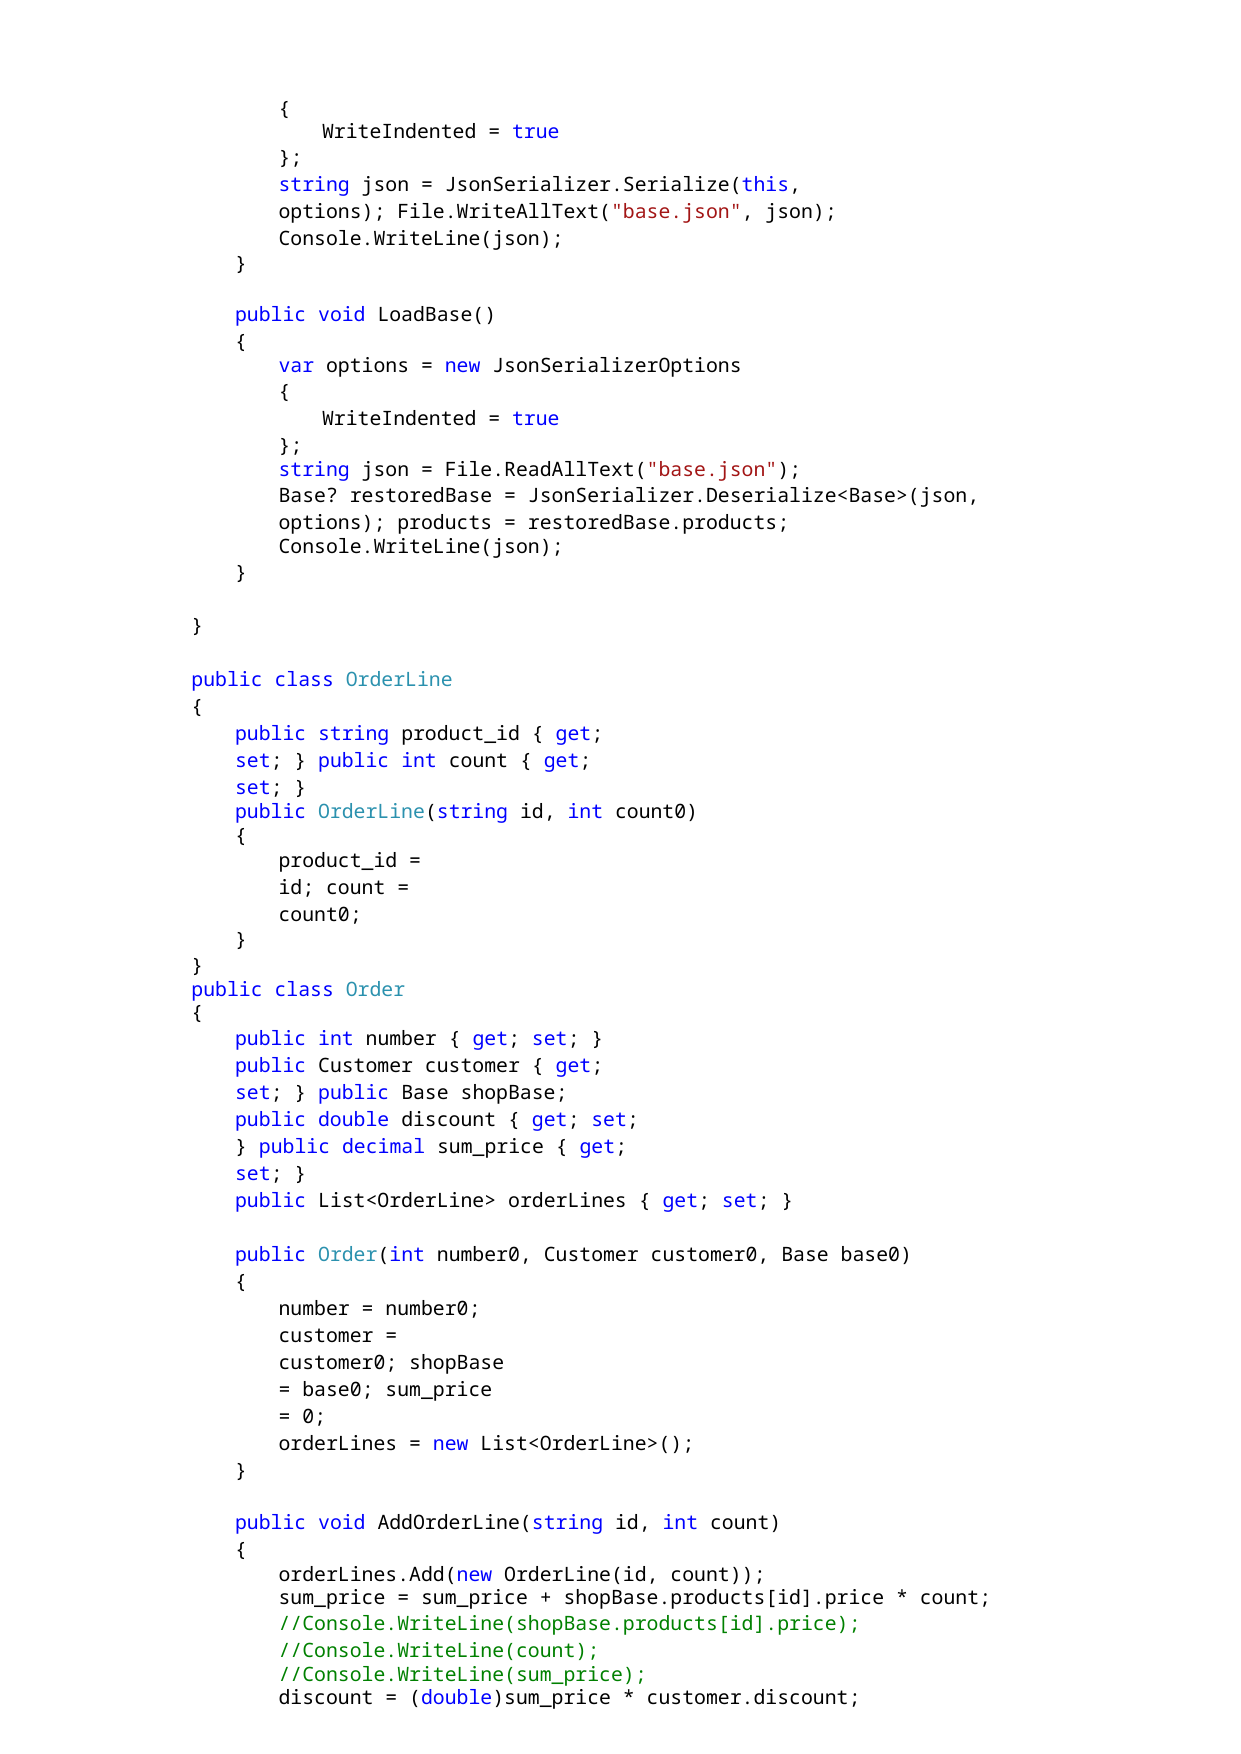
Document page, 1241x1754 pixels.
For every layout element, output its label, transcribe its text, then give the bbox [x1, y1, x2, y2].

text WriteIndented = true [322, 404, 1192, 431]
text } [235, 251, 1192, 274]
text { [235, 823, 1192, 847]
text orderLines.Add(new OrderLine(id, count)); [278, 1562, 1192, 1586]
text string json = JsonSerializer.Serialize(this, options); File.WriteAllText("base.json", json); Console.WriteLine(json); [278, 171, 867, 251]
text { [235, 1536, 1192, 1562]
text //Console.WriteLine(count); [278, 1636, 1192, 1663]
text public string product_id { get; set; } public int count { get; set; } [235, 719, 650, 800]
text product_id = id; count = count0; [278, 847, 454, 928]
text public int number { get; set; } [235, 1024, 1192, 1051]
text }; [278, 431, 1192, 458]
text //Console.WriteLine(shopBase.products[id].price); [278, 1609, 1192, 1636]
text { [235, 327, 1192, 354]
text public Customer customer { get; set; } public Base shopBase; [235, 1051, 650, 1105]
text discount = (double)sum_price * customer.discount; [278, 1686, 1192, 1709]
text public OrderLine(string id, int count0) [235, 800, 1192, 823]
text //Console.WriteLine(sum_price); [278, 1663, 1192, 1686]
text public List<OrderLine> orderLines { get; set; } [235, 1186, 1192, 1213]
text public Order(int number0, Customer customer0, Base base0) [235, 1240, 1192, 1267]
text public double discount { get; set; } public decimal sum_price { get; set; } [235, 1105, 650, 1186]
text } [191, 611, 1192, 638]
text public void LoadBase() [235, 300, 1192, 327]
text number = number0; customer = customer0; shopBase = base0; sum_price = 0; [278, 1294, 508, 1429]
text { [191, 692, 1192, 719]
text orderLines = new List<OrderLine>(); [278, 1429, 1192, 1456]
text WriteIndented = true [322, 120, 1192, 143]
text public void AddOrderLine(string id, int count) [235, 1508, 1192, 1535]
text }; [278, 143, 1192, 170]
text Base? restoredBase = JsonSerializer.Deserialize<Base>(json, options); products = restoredBase.products; [278, 481, 1031, 535]
text } [235, 928, 1192, 951]
text var options = new JsonSerializerOptions [278, 354, 1192, 377]
text } [235, 559, 1192, 586]
text { [191, 1001, 1192, 1024]
text } [235, 1456, 1192, 1483]
text { [235, 1267, 1192, 1294]
text } [191, 951, 1192, 978]
text { [278, 377, 1192, 404]
text public class OrderLine [191, 665, 1192, 692]
text sum_price = sum_price + shopBase.products[id].price * count; [278, 1586, 1192, 1609]
text { [278, 97, 1192, 120]
text string json = File.ReadAllText("base.json"); [278, 458, 1192, 481]
text Console.WriteLine(json); [278, 535, 1192, 558]
text public class Order [191, 978, 1192, 1001]
